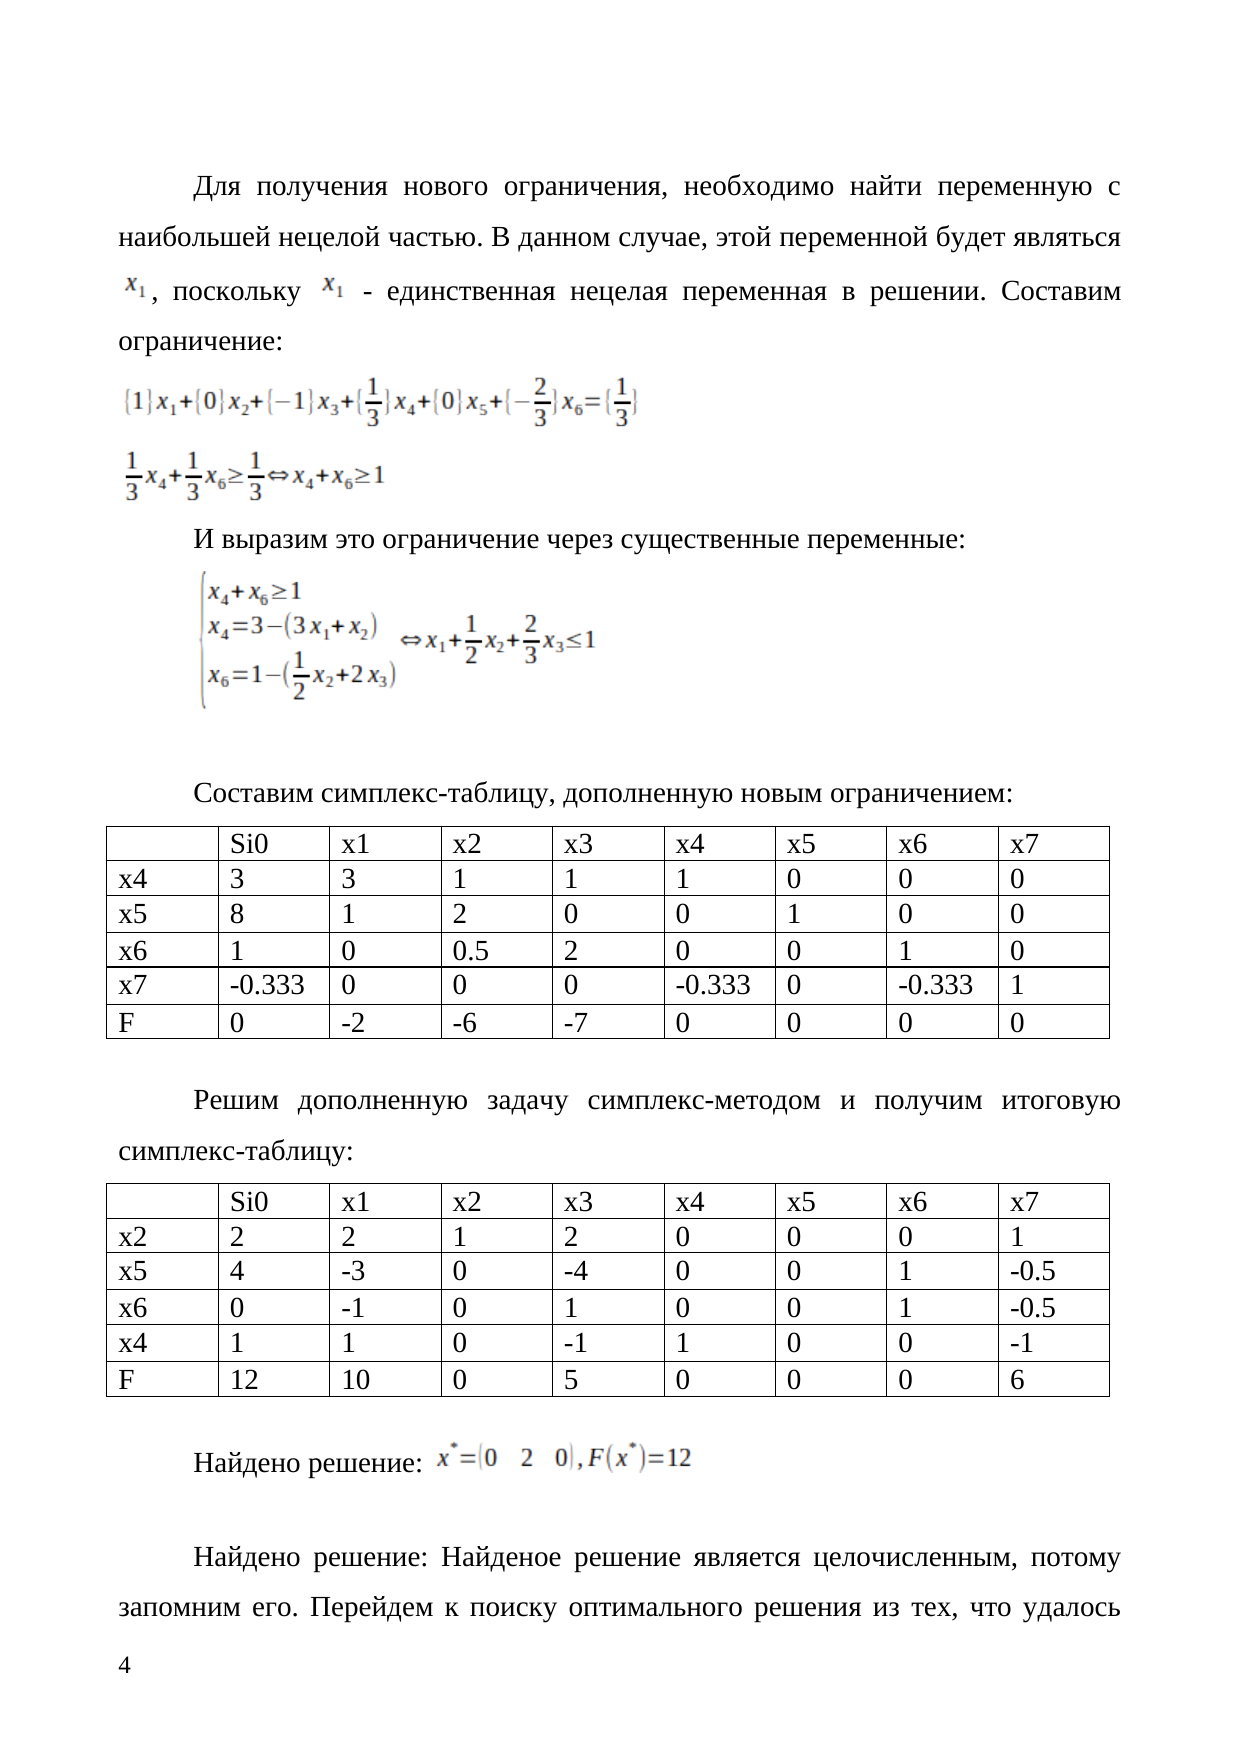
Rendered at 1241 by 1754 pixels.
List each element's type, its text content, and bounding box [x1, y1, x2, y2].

table_cell 1 [999, 1219, 1109, 1252]
table_cell 2 [553, 1219, 664, 1252]
table_header [107, 1184, 218, 1218]
table_cell -7 [553, 1005, 664, 1038]
table_cell 0 [887, 896, 998, 932]
table_cell 0 [442, 1290, 552, 1324]
table_cell x6 [107, 1290, 218, 1324]
table_cell F [107, 1005, 218, 1038]
table_cell x7 [107, 968, 218, 1004]
picture [315, 269, 349, 301]
table_cell 1 [553, 861, 664, 895]
table_cell 0.5 [442, 933, 552, 966]
table_cell 0 [999, 896, 1109, 932]
table_cell 1 [330, 1325, 441, 1361]
picture [118, 373, 647, 433]
table_cell x4 [107, 861, 218, 895]
table_cell -0.333 [219, 968, 329, 1004]
table_cell -0.333 [665, 968, 775, 1004]
table_cell 0 [887, 1362, 998, 1396]
table_cell -0.5 [999, 1290, 1109, 1324]
table_cell x5 [107, 1253, 218, 1289]
table_cell -1 [999, 1325, 1109, 1361]
table_cell 0 [887, 1219, 998, 1252]
table_header Si0 [219, 1184, 329, 1218]
table_cell 1 [330, 896, 441, 932]
table_cell 0 [553, 968, 664, 1004]
table_cell 0 [999, 933, 1109, 966]
table_cell 2 [330, 1219, 441, 1252]
table_cell 2 [219, 1219, 329, 1252]
table_cell 1 [219, 1325, 329, 1361]
text Для получения нового ограничения, необходимо найти переменную c наибольшей нецелой частью. В данном случае, этой переменной будет являться , поскольку - единственная нецелая переменная в решении. Составим ограничение: [118, 168, 1122, 357]
table_header x1 [330, 1184, 441, 1218]
table_cell 0 [665, 1219, 775, 1252]
table_cell 0 [887, 1005, 998, 1038]
table_cell 1 [553, 1290, 664, 1324]
table_cell 10 [330, 1362, 441, 1396]
table_cell 0 [887, 1325, 998, 1361]
table_cell 0 [553, 896, 664, 932]
table_cell 0 [330, 968, 441, 1004]
table_cell 0 [887, 861, 998, 895]
table_header x3 [553, 1184, 664, 1218]
picture [193, 571, 603, 711]
table_cell x2 [107, 1219, 218, 1252]
table_cell -1 [330, 1290, 441, 1324]
table_cell 6 [999, 1362, 1109, 1396]
table_header x2 [442, 1184, 552, 1218]
table_cell 0 [330, 933, 441, 966]
text Решим дополненную задачу симплекс-методом и получим итоговую симплекс-таблицу: [118, 1082, 1122, 1166]
table_cell 0 [665, 1005, 775, 1038]
table_cell 0 [999, 861, 1109, 895]
table_cell x4 [107, 1325, 218, 1361]
table_cell -3 [330, 1253, 441, 1289]
table_cell 8 [219, 896, 329, 932]
table_cell 0 [219, 1005, 329, 1038]
text Составим симплекс-таблицу, дополненную новым ограничением: [118, 775, 1122, 809]
table_cell x5 [107, 896, 218, 932]
table_header x4 [665, 1184, 775, 1218]
table_cell 0 [776, 1325, 886, 1361]
table_cell 1 [776, 896, 886, 932]
table_cell 12 [219, 1362, 329, 1396]
table_header Si0 [219, 827, 329, 860]
picture [118, 269, 151, 301]
table_cell 0 [776, 1219, 886, 1252]
picture [430, 1440, 698, 1473]
table_cell 4 [219, 1253, 329, 1289]
table_cell 0 [776, 1005, 886, 1038]
table_cell 1 [887, 1253, 998, 1289]
table_cell 0 [776, 968, 886, 1004]
table_header x6 [887, 1184, 998, 1218]
table_cell x6 [107, 933, 218, 966]
table_cell 0 [665, 1253, 775, 1289]
text И выразим это ограничение через существенные переменные: [118, 521, 1122, 555]
table_cell 1 [442, 1219, 552, 1252]
table_cell 1 [665, 861, 775, 895]
table_header x7 [999, 827, 1109, 860]
text Найдено решение: Найденое решение является целочисленным, потому запомним его. Перейдем к поиску оптимального решения из тех, что удалось [118, 1539, 1122, 1623]
table_cell 2 [553, 933, 664, 966]
table_cell -4 [553, 1253, 664, 1289]
table_cell 0 [442, 1253, 552, 1289]
table_cell 1 [442, 861, 552, 895]
table_header x3 [553, 827, 664, 860]
table_cell -0.333 [887, 968, 998, 1004]
table_header x4 [665, 827, 775, 860]
table_cell -2 [330, 1005, 441, 1038]
table_cell 2 [442, 896, 552, 932]
picture [118, 447, 392, 507]
table_cell 0 [442, 1325, 552, 1361]
table_cell 1 [665, 1325, 775, 1361]
table_cell 1 [999, 968, 1109, 1004]
table_cell 0 [776, 933, 886, 966]
table_cell 0 [776, 861, 886, 895]
table_cell 0 [442, 968, 552, 1004]
table_cell -0.5 [999, 1253, 1109, 1289]
table_cell 0 [665, 1290, 775, 1324]
table_cell 1 [219, 933, 329, 966]
table_header x6 [887, 827, 998, 860]
table_cell 0 [665, 1362, 775, 1396]
table_cell -6 [442, 1005, 552, 1038]
table_cell 0 [665, 896, 775, 932]
table_cell 0 [776, 1290, 886, 1324]
table_cell 1 [887, 933, 998, 966]
table_header x5 [776, 827, 886, 860]
table_header x7 [999, 1184, 1109, 1218]
table_cell 1 [887, 1290, 998, 1324]
table_cell 5 [553, 1362, 664, 1396]
table_cell 3 [330, 861, 441, 895]
table_header [107, 827, 218, 860]
table_cell 0 [219, 1290, 329, 1324]
table_cell 0 [999, 1005, 1109, 1038]
table_cell 3 [219, 861, 329, 895]
table_cell 0 [665, 933, 775, 966]
table_cell F [107, 1362, 218, 1396]
table_header x1 [330, 827, 441, 860]
table_header x5 [776, 1184, 886, 1218]
table_cell 0 [776, 1253, 886, 1289]
table_cell -1 [553, 1325, 664, 1361]
table_cell 0 [442, 1362, 552, 1396]
table_header x2 [442, 827, 552, 860]
text Найдено решение: [118, 1440, 1122, 1479]
table_cell 0 [776, 1362, 886, 1396]
